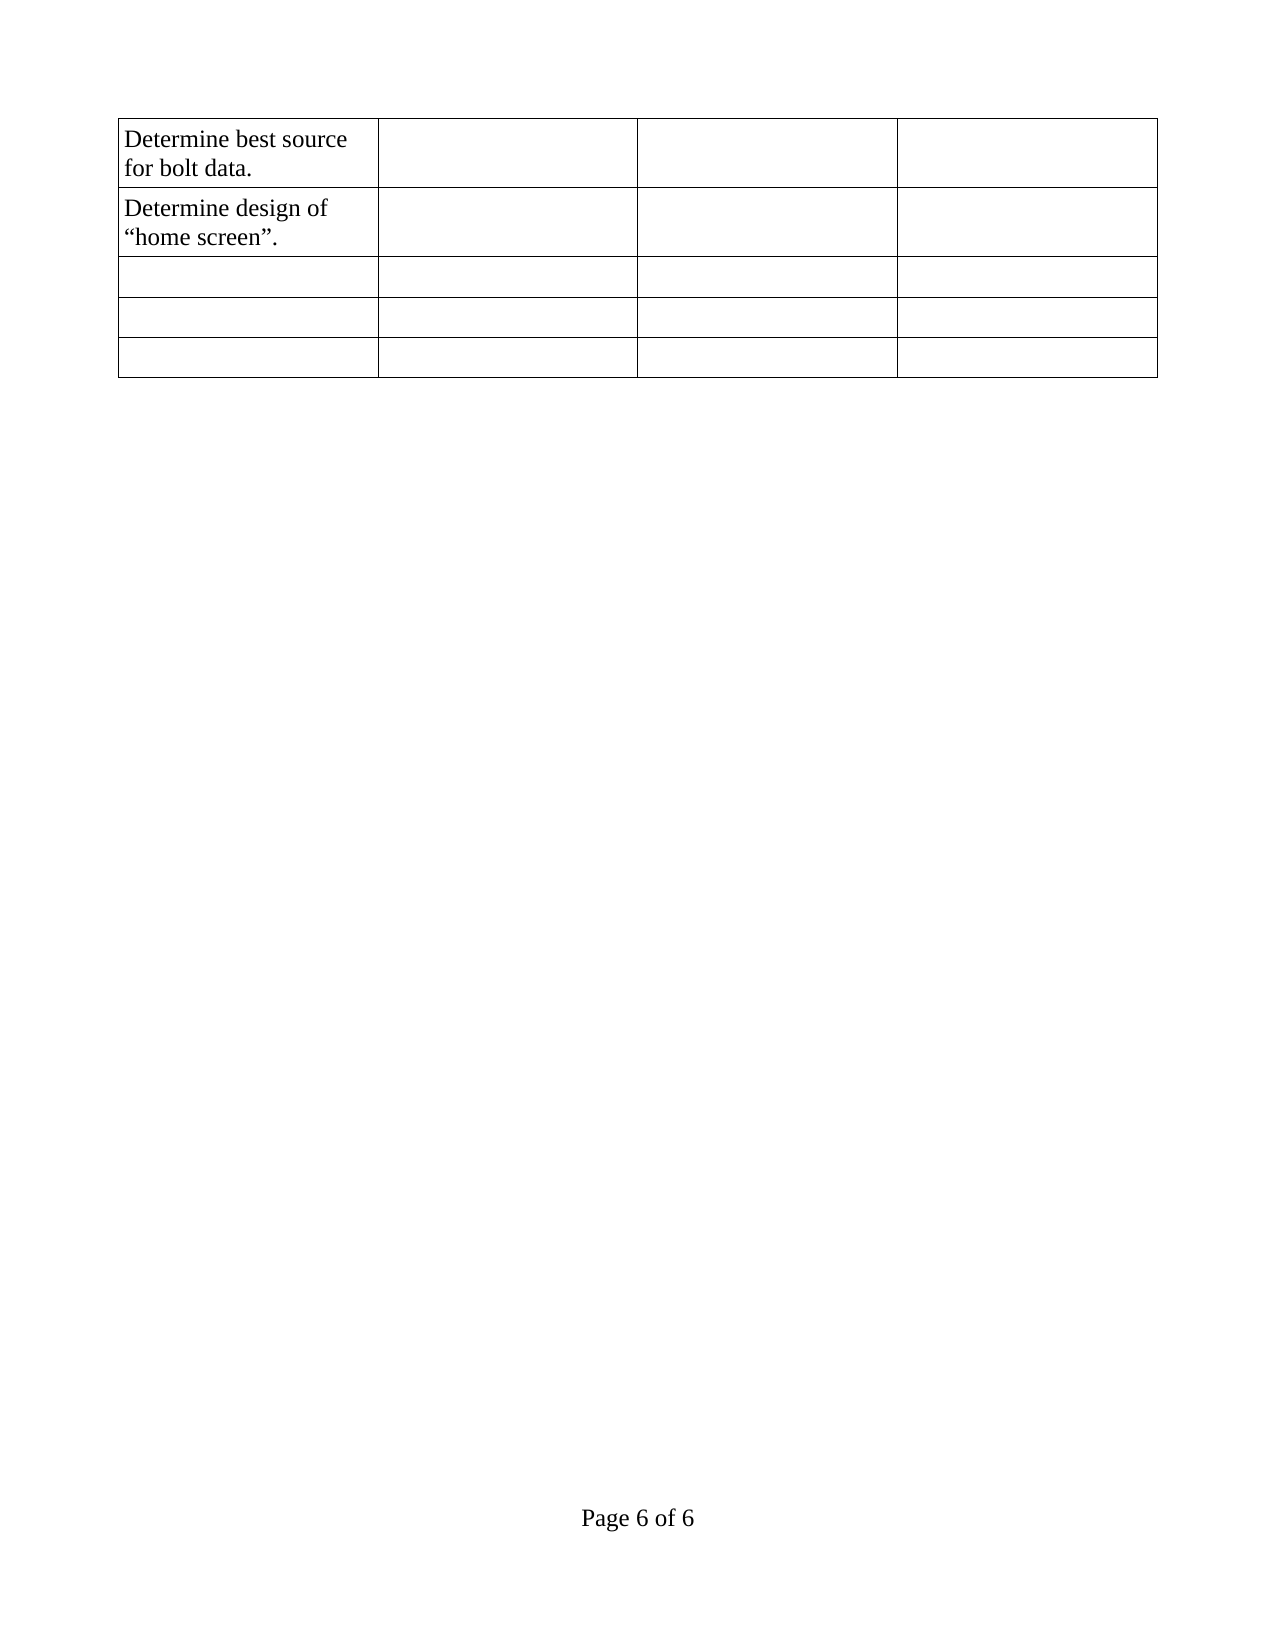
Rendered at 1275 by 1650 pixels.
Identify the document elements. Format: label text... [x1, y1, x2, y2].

table_cell Determine best source for bolt data. [119, 119, 378, 187]
table_cell [898, 119, 1157, 187]
table_cell [898, 338, 1157, 377]
table_cell [379, 257, 637, 297]
table_cell [119, 257, 378, 297]
table_cell [379, 188, 637, 256]
table_cell [638, 298, 897, 337]
table_cell [898, 257, 1157, 297]
table_cell [379, 298, 637, 337]
table_cell [638, 338, 897, 377]
table_cell Determine design of “home screen”. [119, 188, 378, 256]
table_cell [379, 338, 637, 377]
table_cell [119, 298, 378, 337]
table_cell [638, 188, 897, 256]
table_cell [638, 119, 897, 187]
table_cell [898, 298, 1157, 337]
table_cell [119, 338, 378, 377]
table_cell [638, 257, 897, 297]
table_cell [379, 119, 637, 187]
table_cell [898, 188, 1157, 256]
